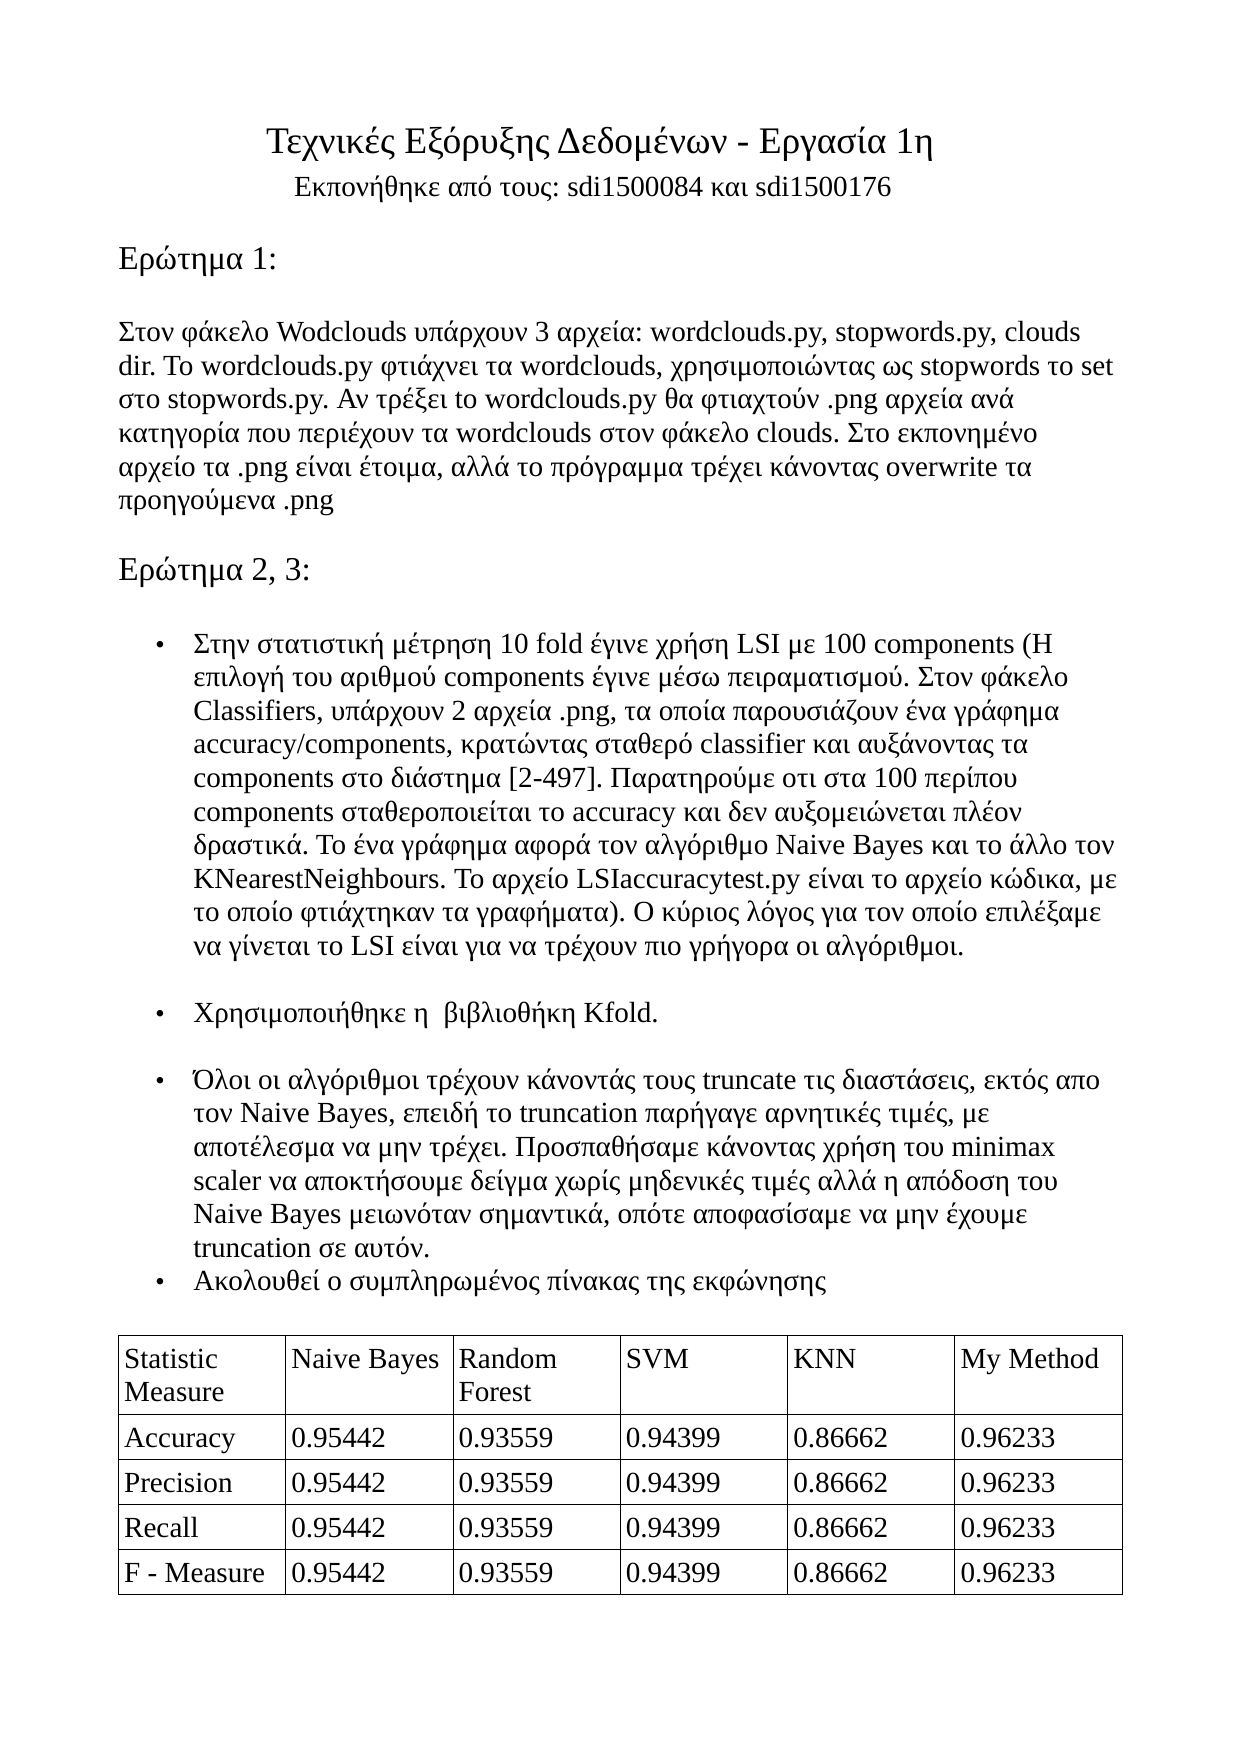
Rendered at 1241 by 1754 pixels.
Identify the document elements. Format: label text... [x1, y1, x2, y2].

text Εκπονήθηκε από τους: sdi1500084 και sdi1500176 [118, 161, 1122, 204]
table_cell 0.95442 [286, 1460, 453, 1504]
text Ερώτημα 1: [118, 238, 1122, 276]
table_cell 0.95442 [286, 1505, 453, 1549]
table_cell 0.94399 [621, 1505, 787, 1549]
table_cell F - Measure [119, 1550, 285, 1594]
table_cell Recall [119, 1505, 285, 1549]
table_cell Accuracy [119, 1415, 285, 1459]
table_header My Method [955, 1336, 1122, 1414]
table_cell 0.95442 [286, 1550, 453, 1594]
list Στην στατιστική μέτρηση 10 fold έγινε χρήση LSI με 100 components (Η επιλογή του αριθμού components έγινε μέσω πειραματισμού. Στον φάκελο Classifiers, υπάρχουν 2 αρχεία .png, τα οποία παρουσιάζουν ένα γράφημα accuracy/components, κρατώντας σταθερό classifier και αυξάνοντας τα components στο διάστημα [2-497]. Παρατηρούμε οτι στα 100 περίπου components σταθεροποιείται το accuracy και δεν αυξομειώνεται πλέον δραστικά. Το ένα γράφημα αφορά τον αλγόριθμο Naive Bayes και το άλλο τον KNearestNeighbours. Το αρχείο LSIaccuracytest.py είναι το αρχείο κώδικα, με το οποίο φτιάχτηκαν τα γραφήματα). Ο κύριος λόγος για τον οποίο επιλέξαμε να γίνεται το LSI είναι για να τρέχουν πιο γρήγορα οι αλγόριθμοι. [156, 626, 1122, 961]
table_header KNN [788, 1336, 954, 1414]
table_cell 0.93559 [454, 1415, 620, 1459]
table_cell 0.93559 [454, 1505, 620, 1549]
table_cell 0.96233 [955, 1550, 1122, 1594]
table_cell 0.95442 [286, 1415, 453, 1459]
table_cell 0.86662 [788, 1415, 954, 1459]
table_cell 0.96233 [955, 1505, 1122, 1549]
list Χρησιμοποιήθηκε η βιβλιοθήκη Kfold. [156, 995, 1122, 1028]
table_cell 0.96233 [955, 1415, 1122, 1459]
table_cell 0.86662 [788, 1505, 954, 1549]
table_header SVM [621, 1336, 787, 1414]
table_cell 0.93559 [454, 1550, 620, 1594]
table_header Naive Bayes [286, 1336, 453, 1414]
table_header Statistic Measure [119, 1336, 285, 1414]
list Ακολουθεί ο συμπληρωμένος πίνακας της εκφώνησης [156, 1263, 1122, 1297]
text Ερώτημα 2, 3: [118, 549, 1122, 588]
table_header Random Forest [454, 1336, 620, 1414]
table_cell 0.86662 [788, 1550, 954, 1594]
table_cell 0.93559 [454, 1460, 620, 1504]
table_cell 0.94399 [621, 1550, 787, 1594]
text Στον φάκελο Wodclouds υπάρχουν 3 αρχεία: wordclouds.py, stopwords.py, clouds dir. To wordclouds.py φτιάχνει τα wordclouds, χρησιμοποιώντας ως stopwords το set στο stopwords.py. Αν τρέξει to wordclouds.py θα φτιαχτούν .png αρχεία ανά κατηγορία που περιέχουν τα wordclouds στον φάκελο clouds. Στο εκπονημένο αρχείο τα .png είναι έτοιμα, αλλά το πρόγραμμα τρέχει κάνοντας overwrite τα προηγούμενα .png [118, 314, 1122, 516]
table_cell 0.94399 [621, 1415, 787, 1459]
table_cell 0.96233 [955, 1460, 1122, 1504]
table_cell 0.86662 [788, 1460, 954, 1504]
table_cell 0.94399 [621, 1460, 787, 1504]
table_cell Precision [119, 1460, 285, 1504]
list Όλοι οι αλγόριθμοι τρέχουν κάνοντάς τους truncate τις διαστάσεις, εκτός απο τον Naive Bayes, επειδή το truncation παρήγαγε αρνητικές τιμές, με αποτέλεσμα να μην τρέχει. Προσπαθήσαμε κάνοντας χρήση του minimax scaler να αποκτήσουμε δείγμα χωρίς μηδενικές τιμές αλλά η απόδοση του Naive Bayes μειωνόταν σημαντικά, οπότε αποφασίσαμε να μην έχουμε truncation σε αυτόν. [156, 1062, 1122, 1263]
text Τεχνικές Εξόρυξης Δεδομένων - Εργασία 1η [118, 118, 1122, 161]
